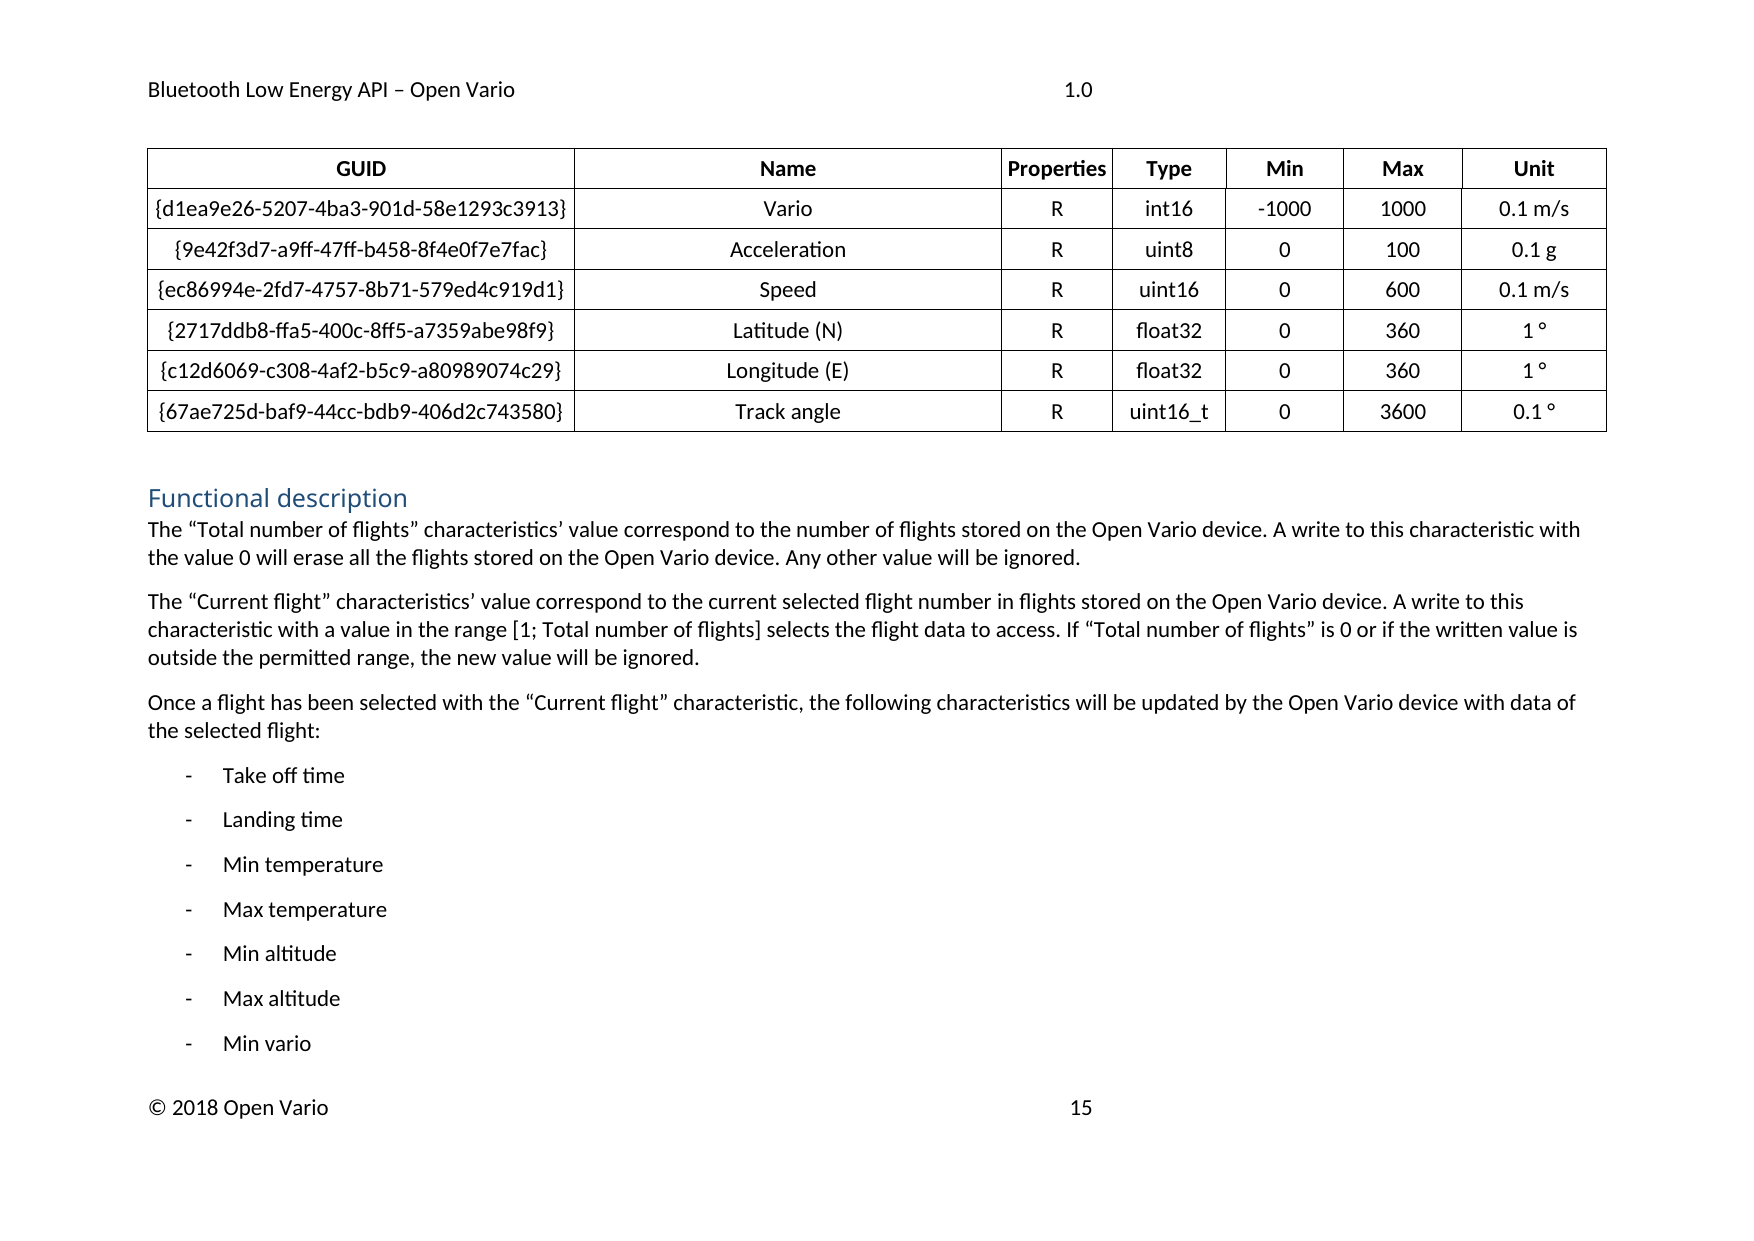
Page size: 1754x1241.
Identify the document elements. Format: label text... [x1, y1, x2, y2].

table_cell 1000 [1344, 189, 1461, 228]
list Max temperature [185, 895, 1606, 923]
table_cell R [1002, 270, 1112, 309]
subtitle Functional description [148, 481, 1606, 515]
table_cell 0.1 g [1462, 229, 1606, 269]
table_cell Track angle [575, 391, 1001, 431]
table_cell 1 ° [1462, 310, 1606, 350]
table_cell int16 [1113, 189, 1225, 228]
table_cell float32 [1113, 351, 1225, 390]
table_cell {d1ea9e26-5207-4ba3-901d-58e1293c3913} [148, 189, 574, 228]
text Once a flight has been selected with the “Current flight” characteristic, the following characteristics will be updated by the Open Vario device with data of the selected flight: [148, 688, 1606, 744]
table_cell R [1002, 229, 1112, 269]
table_cell R [1002, 391, 1112, 431]
list Min vario [185, 1029, 1606, 1057]
table_cell uint8 [1113, 229, 1225, 269]
table_cell uint16_t [1113, 391, 1225, 431]
table_cell -1000 [1226, 189, 1343, 228]
table_cell Speed [575, 270, 1001, 309]
table_cell 0.1 m/s [1462, 270, 1606, 309]
table_cell 0 [1226, 270, 1343, 309]
text The “Total number of flights” characteristics’ value correspond to the number of flights stored on the Open Vario device. A write to this characteristic with the value 0 will erase all the flights stored on the Open Vario device. Any other value will be ignored. [148, 515, 1606, 571]
table_cell 100 [1344, 229, 1461, 269]
table_cell {67ae725d-baf9-44cc-bdb9-406d2c743580} [148, 391, 574, 431]
table_header Max [1344, 149, 1462, 188]
table_header Properties [1002, 149, 1112, 188]
table_cell 0 [1226, 310, 1343, 350]
table_cell uint16 [1113, 270, 1225, 309]
table_cell {ec86994e-2fd7-4757-8b71-579ed4c919d1} [148, 270, 574, 309]
table_cell 0.1 m/s [1462, 189, 1606, 228]
table_cell {2717ddb8-ffa5-400c-8ff5-a7359abe98f9} [148, 310, 574, 350]
table_cell 600 [1344, 270, 1461, 309]
list Max altitude [185, 984, 1606, 1012]
table_cell Vario [575, 189, 1001, 228]
table_cell {9e42f3d7-a9ff-47ff-b458-8f4e0f7e7fac} [148, 229, 574, 269]
table_header Unit [1463, 149, 1606, 188]
table_cell R [1002, 310, 1112, 350]
table_cell 3600 [1344, 391, 1461, 431]
table_header GUID [148, 149, 574, 188]
table_cell 0 [1226, 229, 1343, 269]
list Take off time [185, 761, 1606, 789]
table_cell Latitude (N) [575, 310, 1001, 350]
table_header Type [1113, 149, 1226, 188]
table_header Min [1227, 149, 1343, 188]
table_cell Longitude (E) [575, 351, 1001, 390]
table_cell 1 ° [1462, 351, 1606, 390]
table_cell 360 [1344, 310, 1461, 350]
table_cell float32 [1113, 310, 1225, 350]
table_cell 0.1 ° [1462, 391, 1606, 431]
list Min altitude [185, 939, 1606, 968]
table_cell 360 [1344, 351, 1461, 390]
table_header Name [575, 149, 1001, 188]
list Min temperature [185, 850, 1606, 878]
table_cell {c12d6069-c308-4af2-b5c9-a80989074c29} [148, 351, 574, 390]
text The “Current flight” characteristics’ value correspond to the current selected flight number in flights stored on the Open Vario device. A write to this characteristic with a value in the range [1; Total number of flights] selects the flight data to access. If “Total number of flights” is 0 or if the written value is outside the permitted range, the new value will be ignored. [148, 587, 1606, 671]
table_cell R [1002, 189, 1112, 228]
table_cell R [1002, 351, 1112, 390]
list Landing time [185, 806, 1606, 833]
table_cell 0 [1226, 351, 1343, 390]
table_cell 0 [1226, 391, 1343, 431]
table_cell Acceleration [575, 229, 1001, 269]
